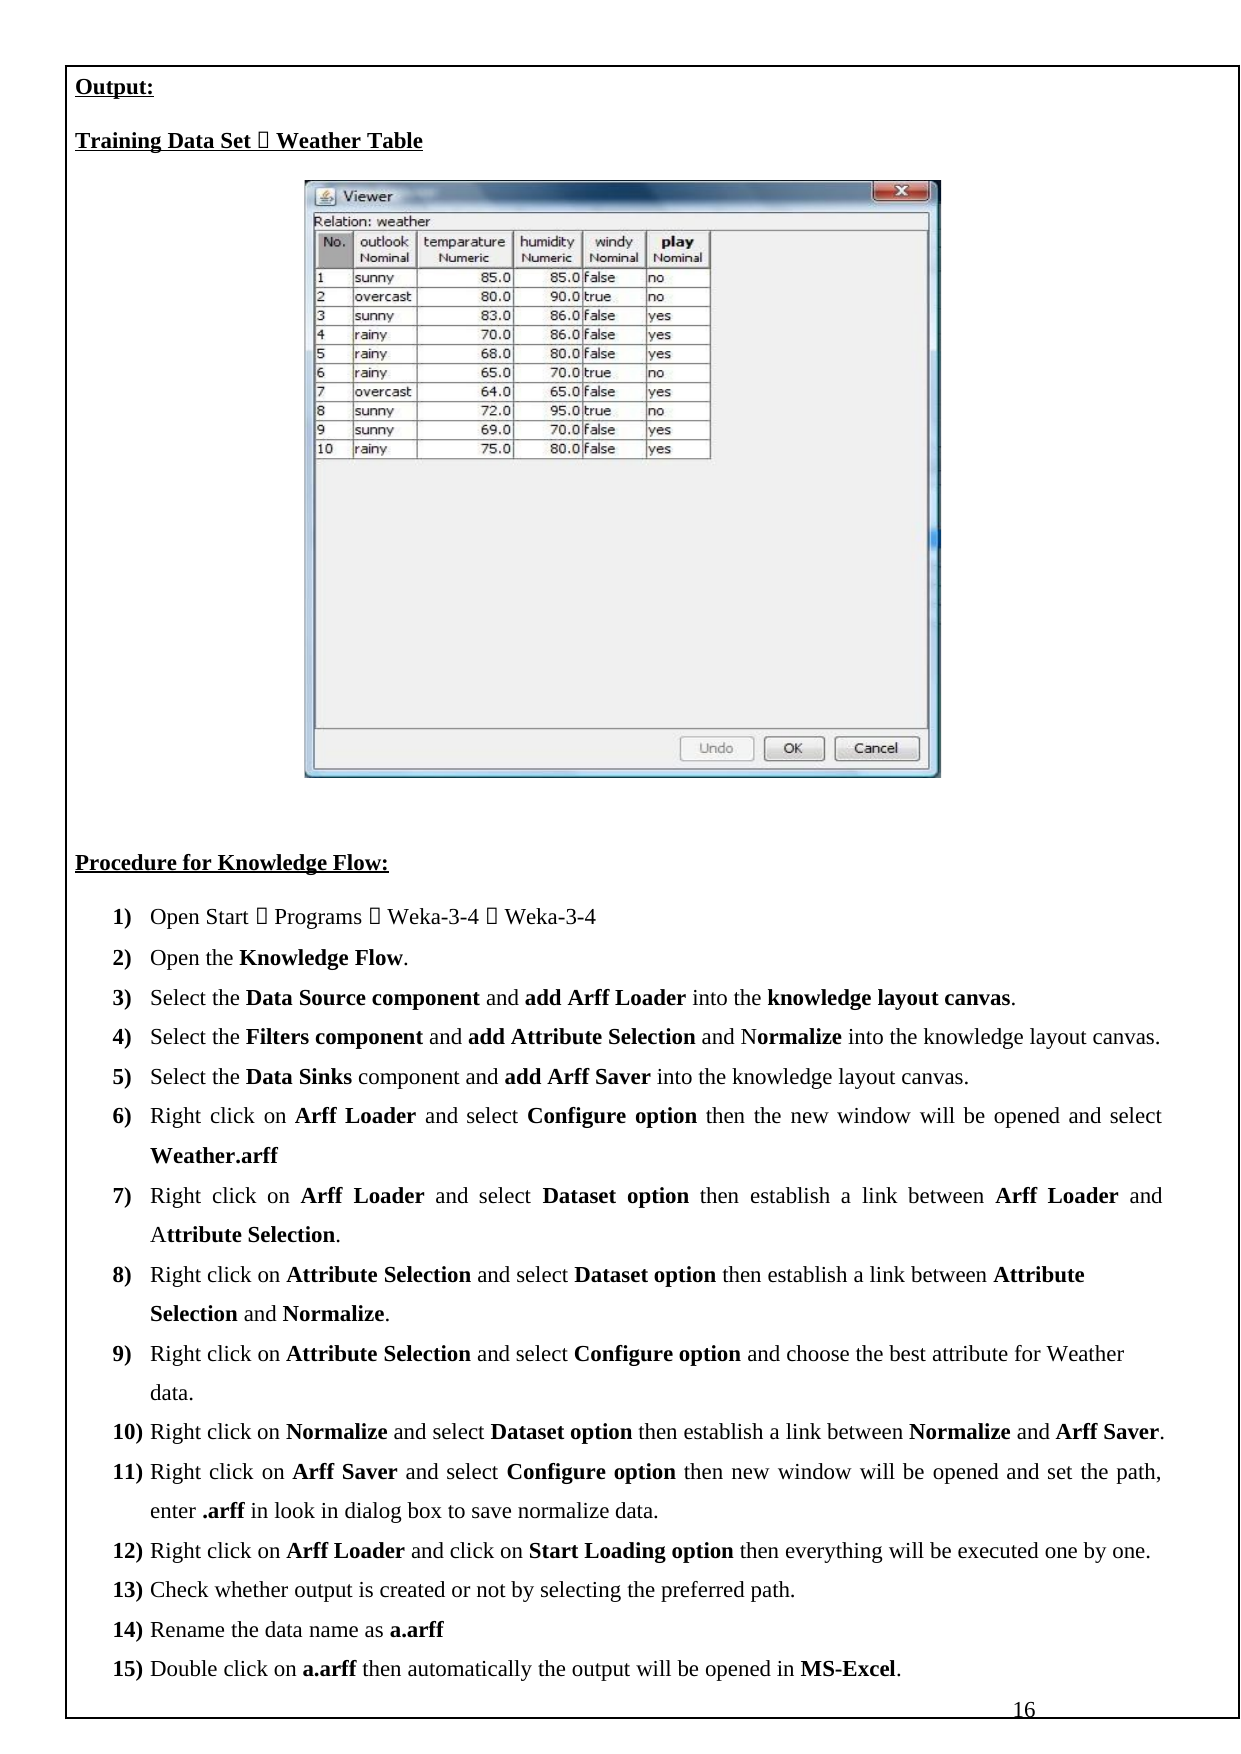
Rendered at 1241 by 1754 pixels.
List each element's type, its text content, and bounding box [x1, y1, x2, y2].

list Right click on Arff Loader and select Dataset option then establish a link between Arff Loader and Attribute Selection. [112, 1182, 1166, 1247]
subtitle Output: [75, 73, 1238, 99]
list Select the Data Sinks component and add Arff Saver into the knowledge layout canvas. [112, 1063, 1238, 1089]
list Right click on Arff Saver and select Configure option then new window will be opened and set the path, enter .arff in look in dialog box to save normalize data. [112, 1458, 1165, 1524]
list Double click on a.arff then automatically the output will be opened in MS-Excel. [112, 1655, 1238, 1681]
list Check whether output is created or not by selecting the preferred path. [112, 1576, 1238, 1603]
list Right click on Arff Loader and select Configure option then the new window will be opened and select [112, 1103, 1238, 1129]
picture [304, 180, 942, 778]
list Rename the data name as a.arff [112, 1616, 1238, 1642]
list Open Start  Programs  Weka-3-4  Weka-3-4 [112, 899, 1238, 931]
list Right click on Attribute Selection and select Configure option and choose the best attribute for Weather data. [112, 1339, 1164, 1405]
subtitle Procedure for Knowledge Flow: [75, 848, 1238, 875]
list Select the Data Source component and add Arff Loader into the knowledge layout canvas. [112, 983, 1238, 1010]
list Open the Knowledge Flow. [112, 944, 1238, 970]
list Right click on Arff Loader and click on Start Loading option then everything will be executed one by one. [112, 1537, 1238, 1563]
text Training Data Set  Weather Table [75, 124, 1238, 155]
text Weather.arff [150, 1143, 1238, 1169]
list Right click on Normalize and select Dataset option then establish a link between Normalize and Arff Saver. [112, 1418, 1238, 1445]
list Right click on Attribute Selection and select Dataset option then establish a link between Attribute Selection and Normalize. [112, 1261, 1166, 1326]
list Select the Filters component and add Attribute Selection and Normalize into the knowledge layout canvas. [112, 1023, 1238, 1049]
